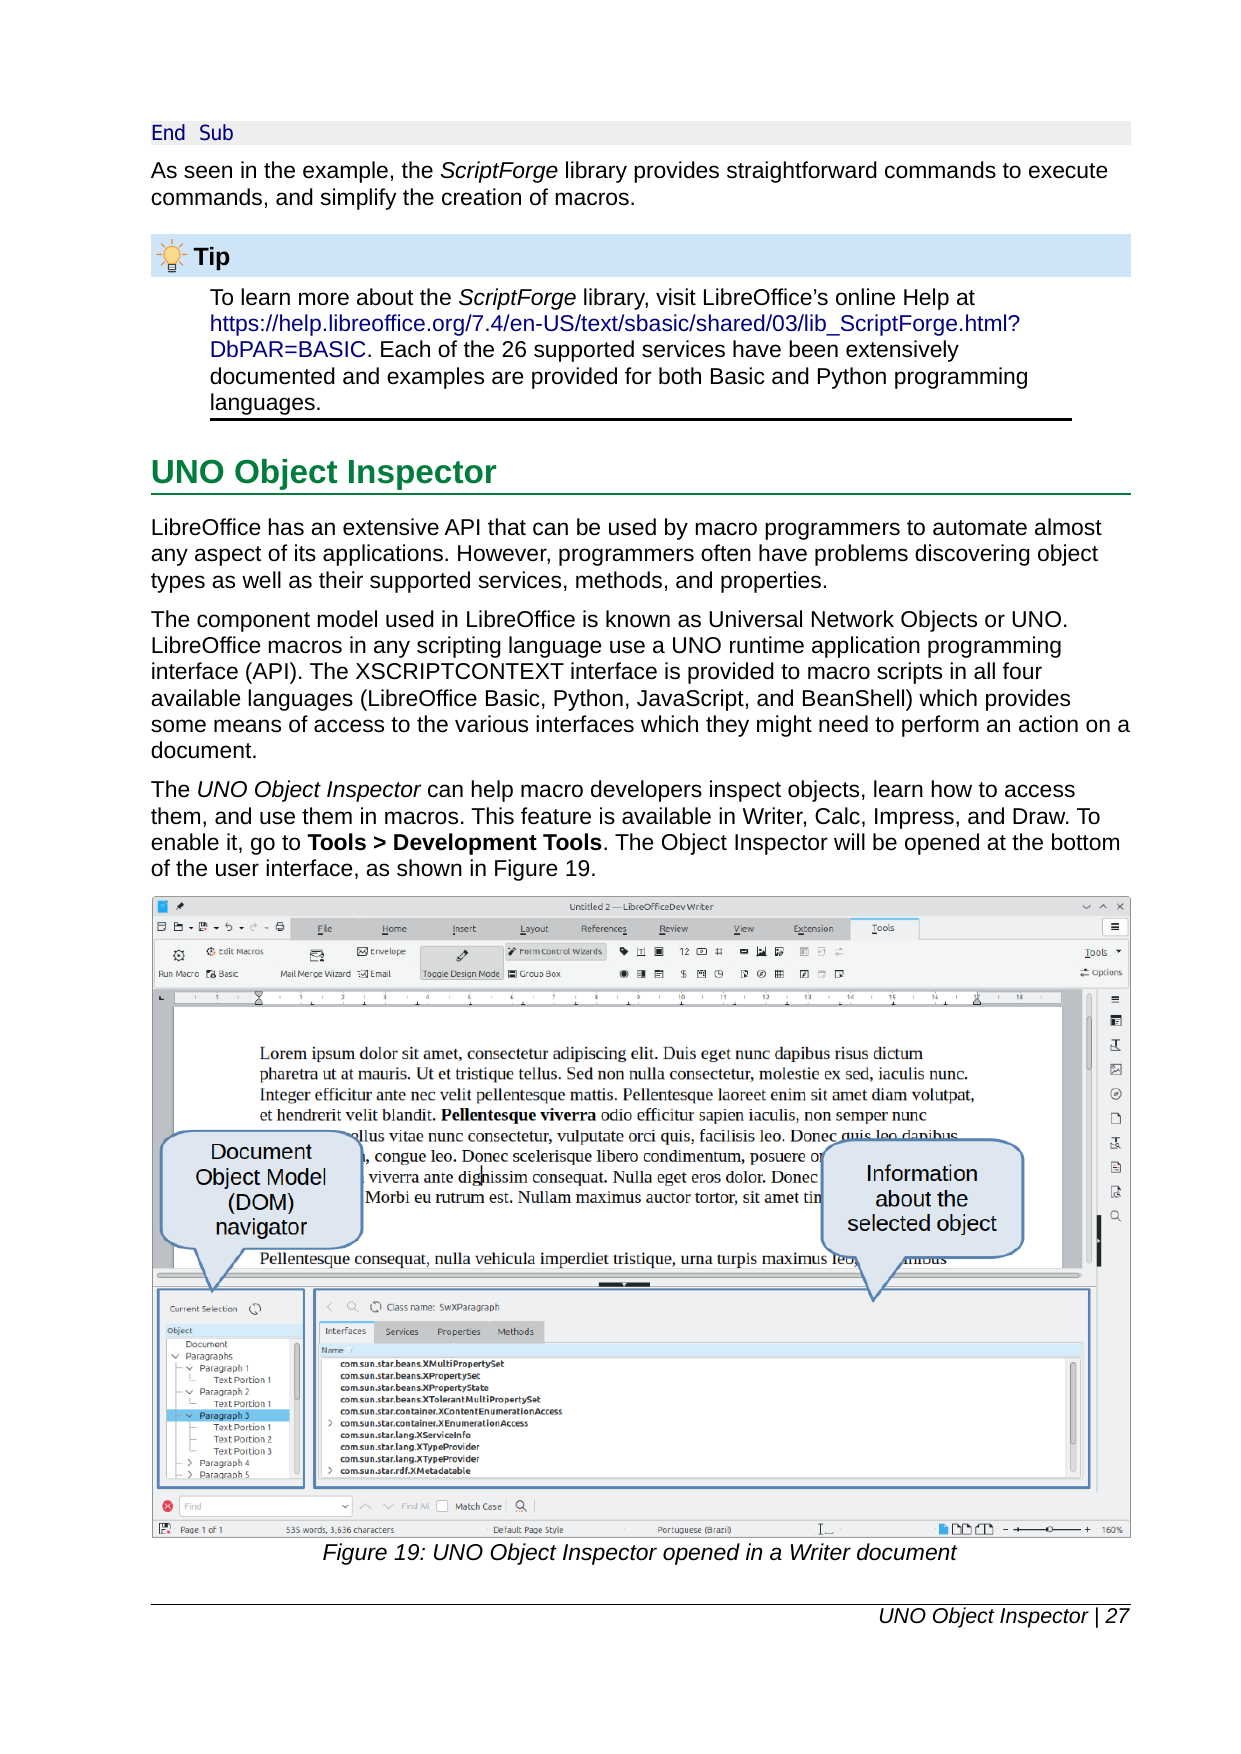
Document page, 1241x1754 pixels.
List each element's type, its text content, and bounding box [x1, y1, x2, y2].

subtitle UNO Object Inspector [151, 452, 1131, 493]
text LibreOffice has an extensive API that can be used by macro programmers to automate almost any aspect of its applications. However, programmers often have problems discovering object types as well as their supported services, methods, and properties. [151, 514, 1131, 593]
text The component model used in LibreOffice is known as Universal Network Objects or UNO. LibreOffice macros in any scripting language use a UNO runtime application programming interface (API). The XSCRIPTCONTEXT interface is provided to macro scripts in all four available languages (LibreOffice Basic, Python, JavaScript, and BeanShell) which provides some means of access to the various interfaces which they might need to perform an action on a document. [151, 606, 1131, 764]
text End Sub [235, 121, 1131, 145]
text To learn more about the ScriptForge library, visit LibreOffice’s online Help at https://help.libreoffice.org/7.4/en-US/text/sbasic/shared/03/lib_ScriptForge.html?DbPAR=BASIC. Each of the 26 supported services have been extensively documented and examples are provided for both Basic and Python programming languages. [209, 284, 1072, 421]
picture [150, 894, 1132, 1540]
subtitle Tip [151, 234, 1131, 277]
text Figure 19: UNO Object Inspector opened in a Writer document [151, 1540, 1131, 1566]
text The UNO Object Inspector can help macro developers inspect objects, learn how to access them, and use them in macros. This feature is available in Writer, Calc, Impress, and Draw. To enable it, go to Tools > Development Tools. The Object Inspector will be opened at the bottom of the user interface, as shown in Figure 19. [151, 776, 1131, 882]
text As seen in the example, the ScriptForge library provides straightforward commands to execute commands, and simplify the creation of macros. [151, 157, 1131, 210]
